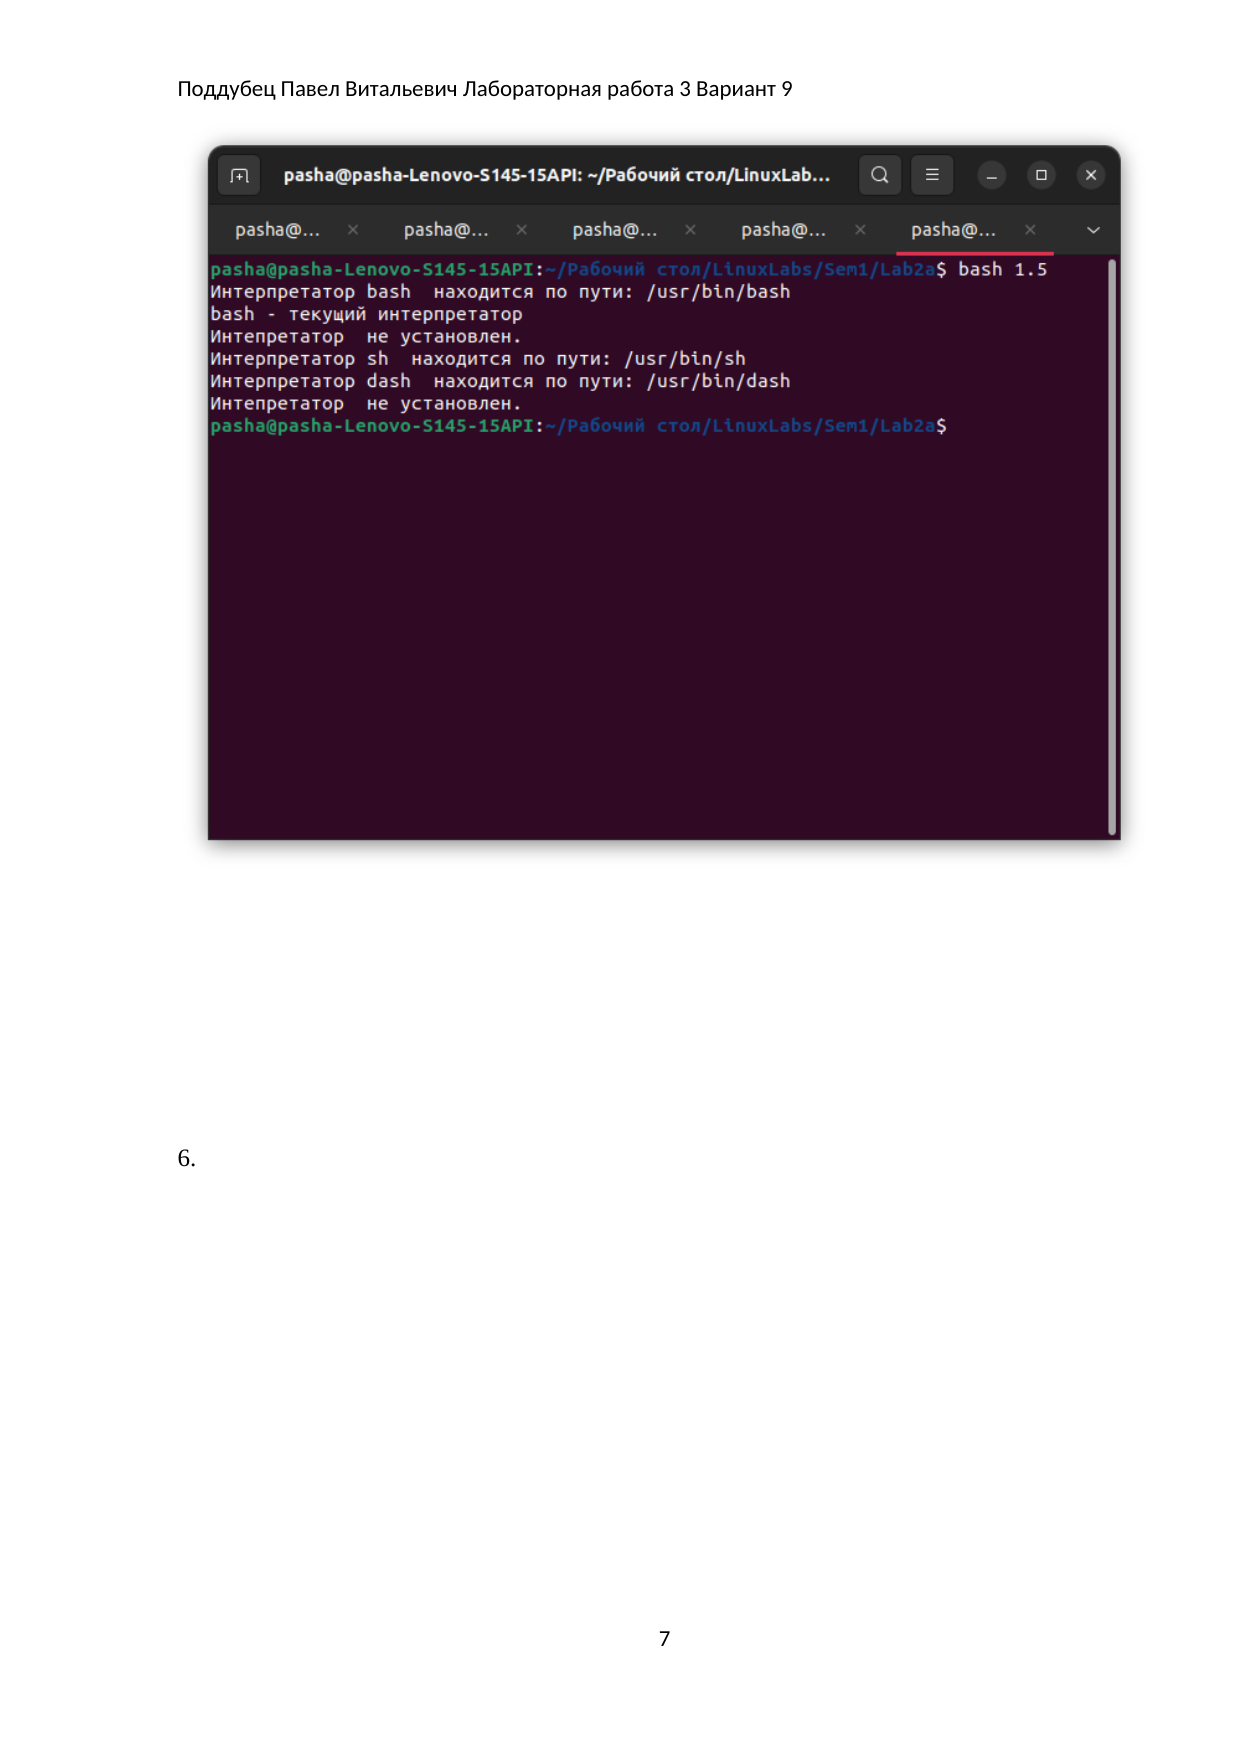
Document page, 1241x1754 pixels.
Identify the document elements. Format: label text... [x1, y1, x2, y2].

picture [177, 118, 1152, 875]
text 6. [177, 1143, 1152, 1172]
